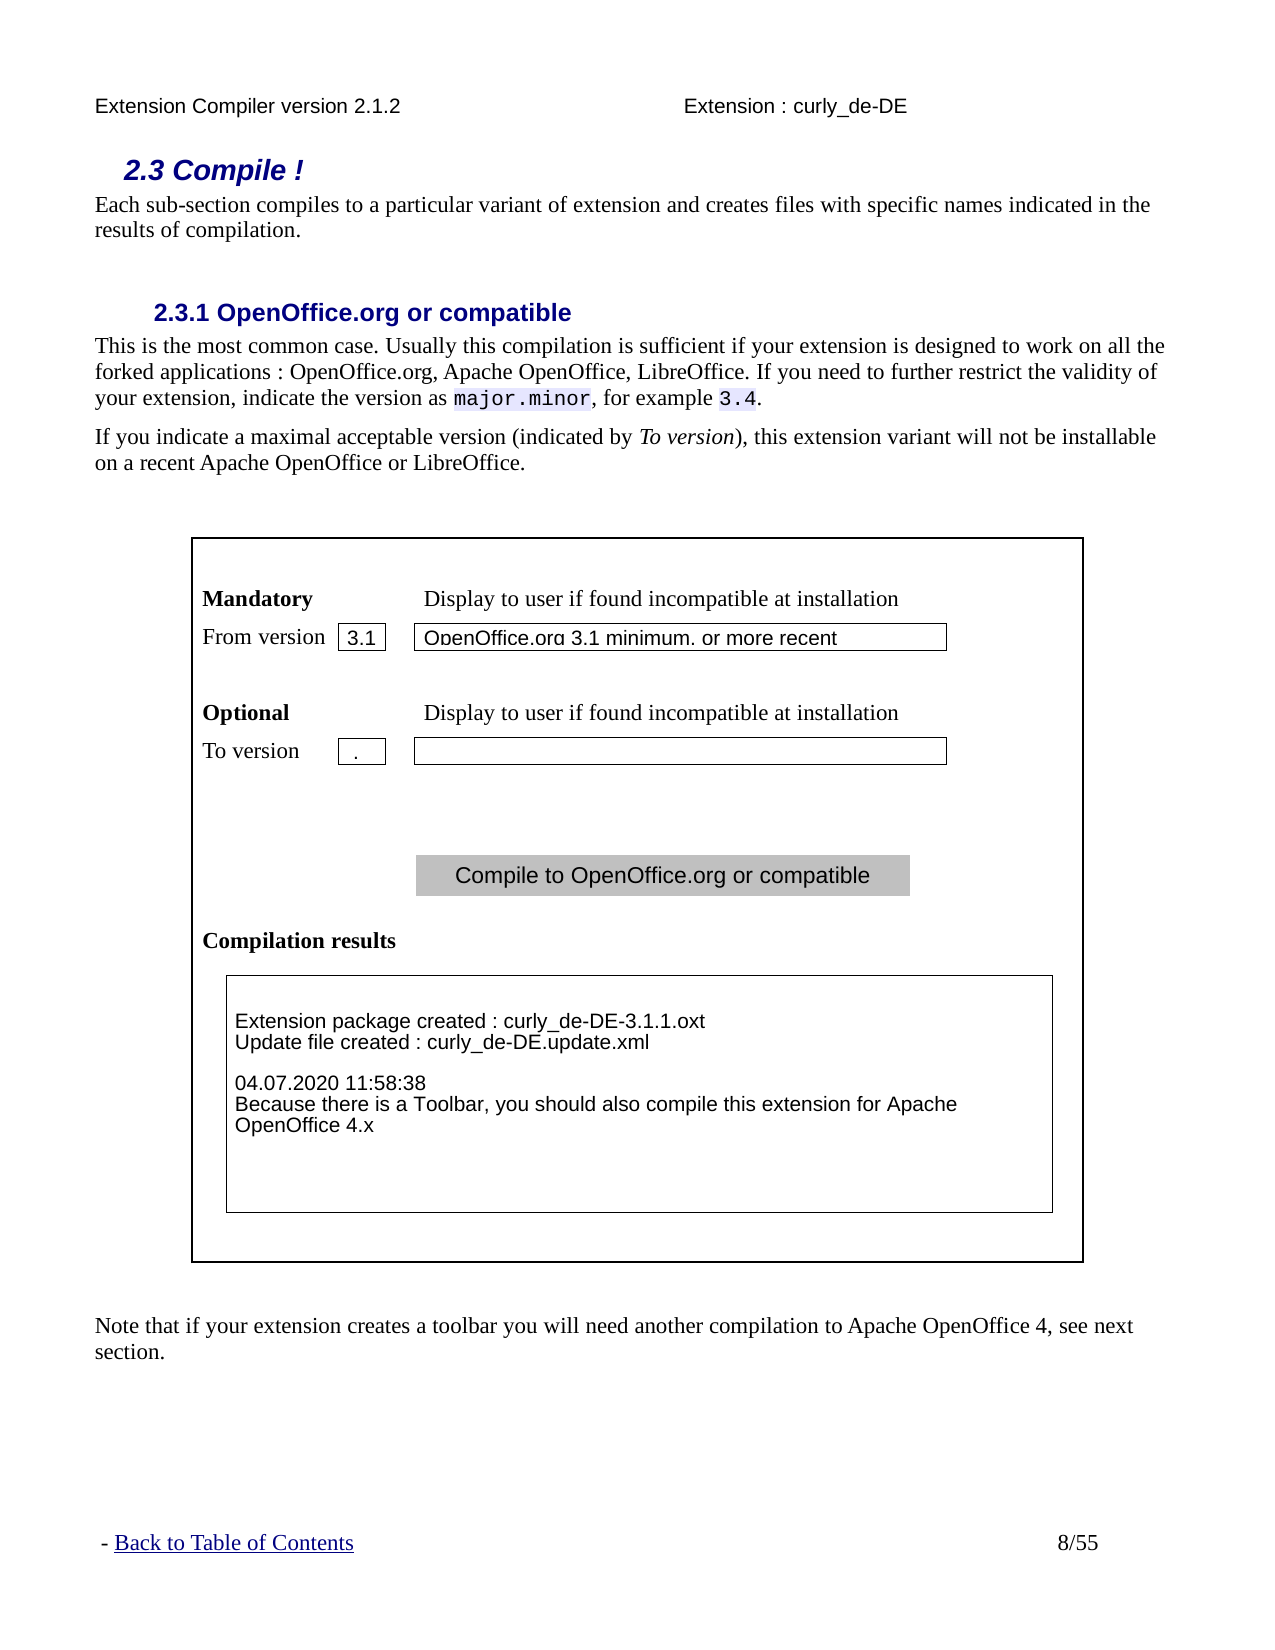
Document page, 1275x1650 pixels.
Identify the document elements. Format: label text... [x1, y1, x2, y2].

subtitle OpenOffice.org or compatible [153, 299, 1181, 327]
text [947, 624, 1073, 650]
text [386, 624, 414, 650]
text To version [202, 738, 338, 764]
text From version [202, 624, 338, 650]
text If you indicate a maximal acceptable version (indicated by To version), this extension variant will not be installable on a recent Apache OpenOffice or LibreOffice. [94, 424, 1181, 475]
text Compilation results [202, 928, 1073, 954]
text Optional Display to user if found incompatible at installation [202, 700, 1073, 726]
text Note that if your extension creates a toolbar you will need another compilation to Apache OpenOffice 4, see next section. [94, 1313, 1181, 1364]
subtitle Compile ! [124, 153, 1181, 186]
text [947, 738, 1073, 764]
text This is the most common case. Usually this compilation is sufficient if your extension is designed to work on all the forked applications : OpenOffice.org, Apache OpenOffice, LibreOffice. If you need to further restrict the validity of your extension, indicate the version as major.minor, for example 3.4. [94, 333, 1181, 411]
text [386, 738, 414, 764]
text Each sub-section compiles to a particular variant of extension and creates files with specific names indicated in the results of compilation. [94, 192, 1181, 243]
text Mandatory Display to user if found incompatible at installation [202, 586, 1073, 612]
